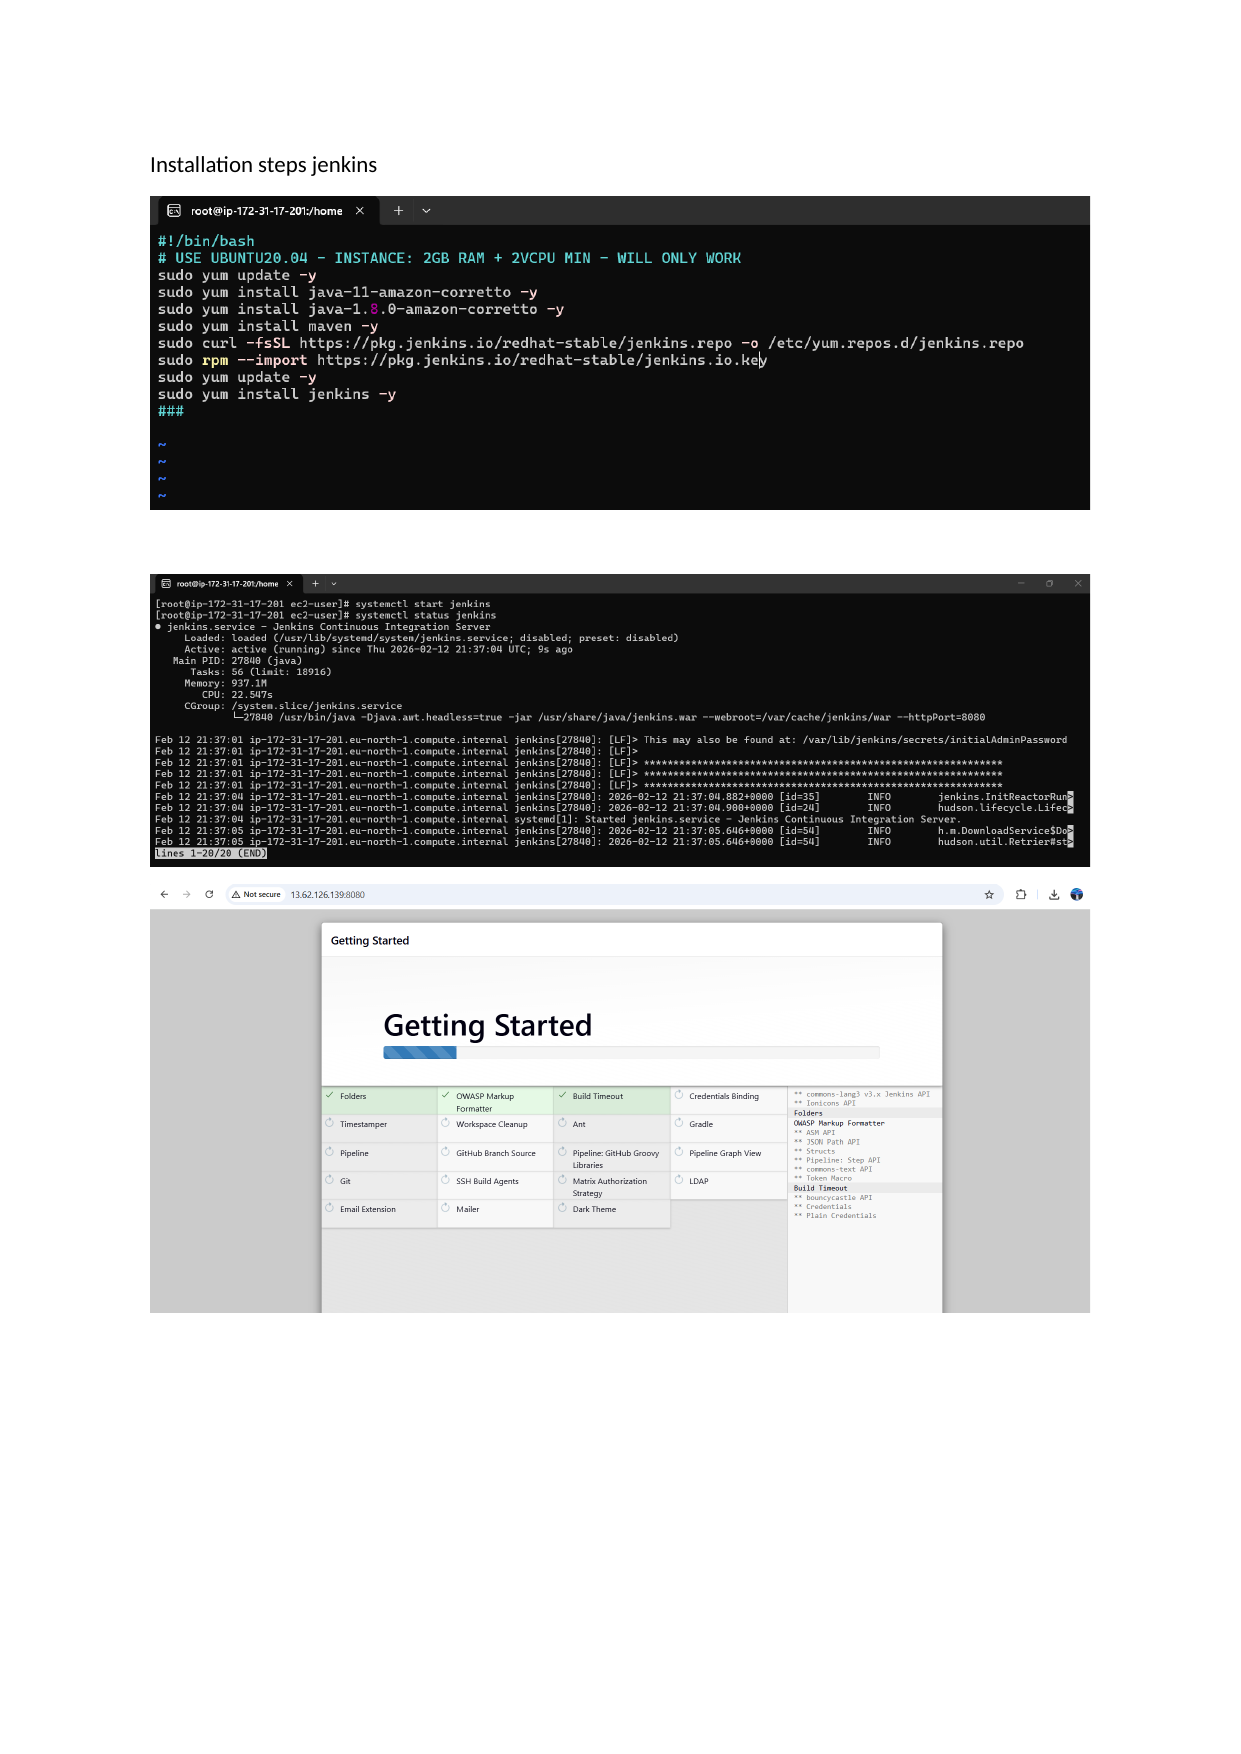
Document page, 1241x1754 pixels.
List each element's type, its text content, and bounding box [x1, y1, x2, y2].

text Installation steps jenkins [150, 150, 1090, 178]
